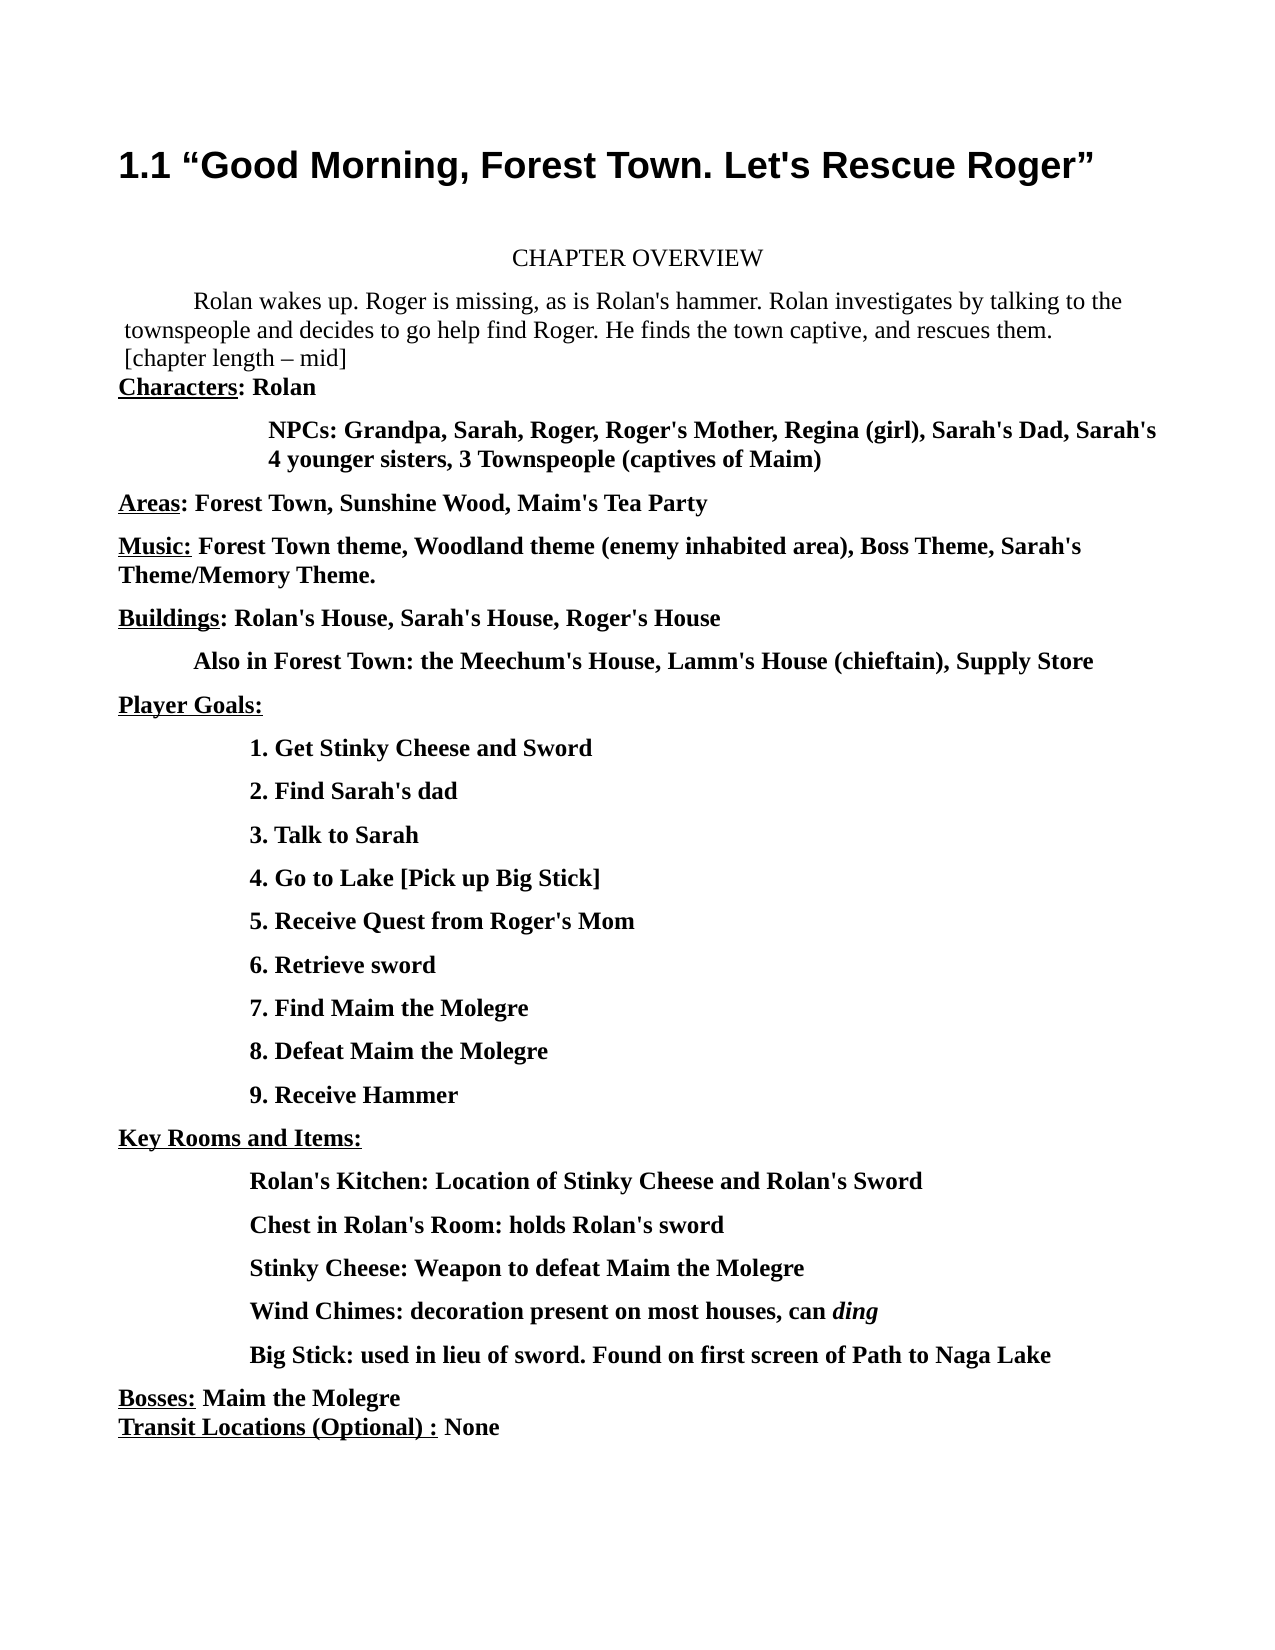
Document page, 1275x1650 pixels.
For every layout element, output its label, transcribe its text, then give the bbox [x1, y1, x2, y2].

text 7. Find Maim the Molegre [249, 993, 1157, 1022]
text 8. Defeat Maim the Molegre [249, 1036, 1157, 1065]
text Chest in Rolan's Room: holds Rolan's sword [249, 1210, 1157, 1238]
text 2. Find Sarah's dad [249, 776, 1157, 805]
text Also in Forest Town: the Meechum's House, Lamm's House (chieftain), Supply Store [118, 646, 1157, 675]
text Bosses: Maim the Molegre [118, 1383, 1157, 1412]
text Transit Locations (Optional) : None [118, 1412, 1157, 1441]
text 6. Retrieve sword [249, 950, 1157, 978]
text Areas: Forest Town, Sunshine Wood, Maim's Tea Party [118, 488, 1157, 516]
text 5. Receive Quest from Roger's Mom [249, 906, 1157, 935]
text Wind Chimes: decoration present on most houses, can ding [249, 1296, 1157, 1325]
list Rolan wakes up. Roger is missing, as is Rolan's hammer. Rolan investigates by talking to the townspeople and decides to go help find Roger. He finds the town captive, and rescues them. [124, 286, 1157, 343]
text 1. Get Stinky Cheese and Sword [249, 733, 1157, 762]
text Buildings: Rolan's House, Sarah's House, Roger's House [118, 603, 1157, 632]
text Big Stick: used in lieu of sword. Found on first screen of Path to Naga Lake [249, 1340, 1157, 1368]
text CHAPTER OVERVIEW [118, 243, 1157, 271]
text Stinky Cheese: Weapon to defeat Maim the Molegre [249, 1253, 1157, 1282]
text Music: Forest Town theme, Woodland theme (enemy inhabited area), Boss Theme, Sarah's Theme/Memory Theme. [118, 531, 1157, 588]
text 9. Receive Hammer [249, 1080, 1157, 1108]
text Characters: Rolan [118, 372, 1157, 401]
text NPCs: Grandpa, Sarah, Roger, Roger's Mother, Regina (girl), Sarah's Dad, Sarah's 4 younger sisters, 3 Townspeople (captives of Maim) [268, 416, 1157, 473]
list [chapter length – mid] [124, 343, 1157, 372]
text Player Goals: [118, 690, 1157, 718]
text Key Rooms and Items: [118, 1123, 1157, 1152]
text 4. Go to Lake [Pick up Big Stick] [249, 863, 1157, 892]
subtitle 1.1 “Good Morning, Forest Town. Let's Rescue Roger” [118, 143, 1157, 187]
text 3. Talk to Sarah [249, 820, 1157, 848]
text Rolan's Kitchen: Location of Stinky Cheese and Rolan's Sword [249, 1166, 1157, 1195]
